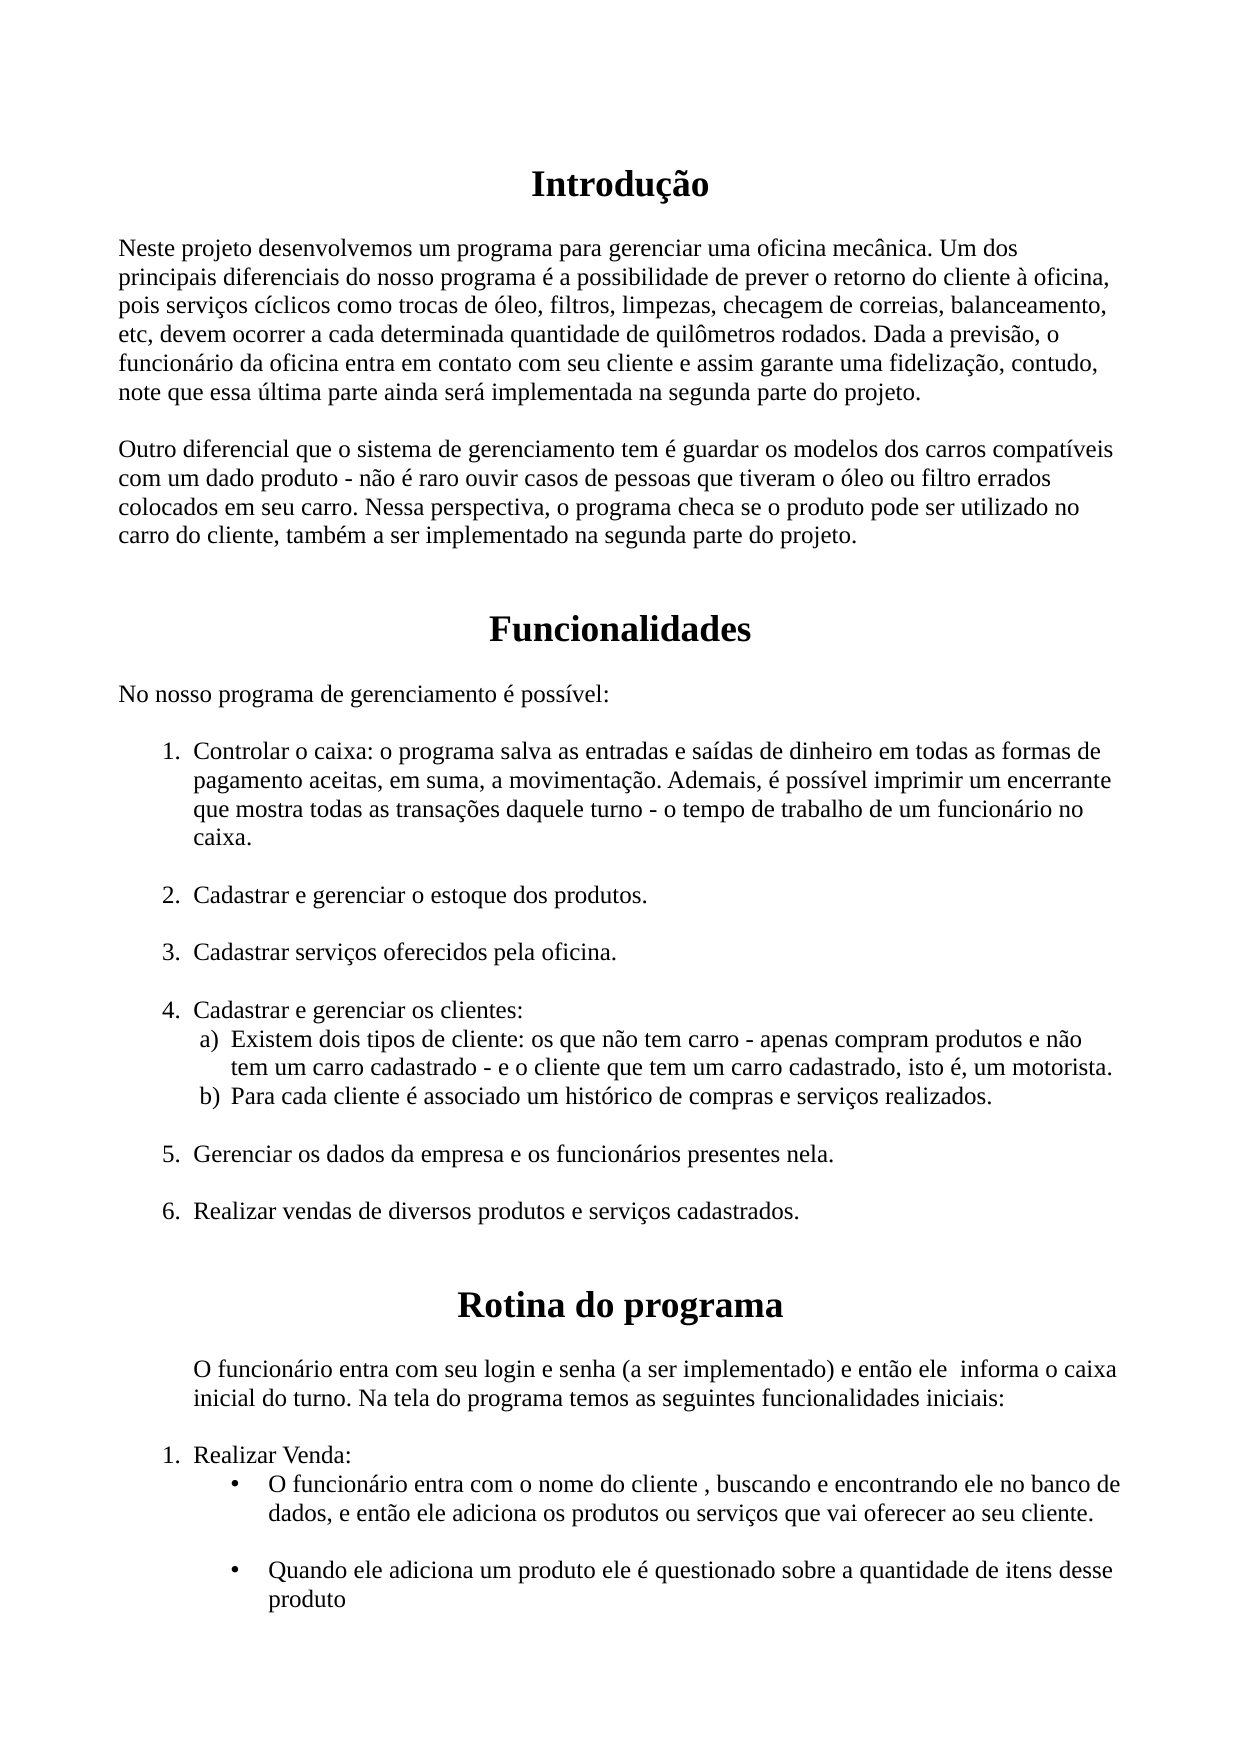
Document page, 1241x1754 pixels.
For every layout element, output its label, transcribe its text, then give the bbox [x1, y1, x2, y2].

list Cadastrar serviços oferecidos pela oficina. [156, 937, 1122, 966]
list O funcionário entra com o nome do cliente , buscando e encontrando ele no banco de dados, e então ele adiciona os produtos ou serviços que vai oferecer ao seu cliente. [231, 1469, 1122, 1527]
list Cadastrar e gerenciar os clientes: [156, 995, 1122, 1024]
list Realizar vendas de diversos produtos e serviços cadastrados. [156, 1196, 1122, 1225]
list Cadastrar e gerenciar o estoque dos produtos. [156, 880, 1122, 909]
list Quando ele adiciona um produto ele é questionado sobre a quantidade de itens desse produto [231, 1556, 1122, 1613]
text Neste projeto desenvolvemos um programa para gerenciar uma oficina mecânica. Um dos principais diferenciais do nosso programa é a possibilidade de prever o retorno do cliente à oficina, pois serviços cíclicos como trocas de óleo, filtros, limpezas, checagem de correias, balanceamento, etc, devem ocorrer a cada determinada quantidade de quilômetros rodados. Dada a previsão, o funcionário da oficina entra em contato com seu cliente e assim garante uma fidelização, contudo, note que essa última parte ainda será implementada na segunda parte do projeto. [118, 233, 1122, 406]
list Para cada cliente é associado um histórico de compras e serviços realizados. [193, 1081, 1122, 1110]
list O funcionário entra com seu login e senha (a ser implementado) e então ele informa o caixa inicial do turno. Na tela do programa temos as seguintes funcionalidades iniciais: [156, 1354, 1122, 1412]
text Funcionalidades [118, 607, 1122, 650]
list Realizar Venda: [156, 1441, 1122, 1469]
list Gerenciar os dados da empresa e os funcionários presentes nela. [156, 1139, 1122, 1167]
list Existem dois tipos de cliente: os que não tem carro - apenas compram produtos e não tem um carro cadastrado - e o cliente que tem um carro cadastrado, isto é, um motorista. [193, 1024, 1122, 1081]
text Rotina do programa [118, 1282, 1122, 1326]
list Controlar o caixa: o programa salva as entradas e saídas de dinheiro em todas as formas de pagamento aceitas, em suma, a movimentação. Ademais, é possível imprimir um encerrante que mostra todas as transações daquele turno - o tempo de trabalho de um funcionário no caixa. [156, 736, 1122, 851]
text Outro diferencial que o sistema de gerenciamento tem é guardar os modelos dos carros compatíveis com um dado produto - não é raro ouvir casos de pessoas que tiveram o óleo ou filtro errados colocados em seu carro. Nessa perspectiva, o programa checa se o produto pode ser utilizado no carro do cliente, também a ser implementado na segunda parte do projeto. [118, 434, 1122, 549]
text Introdução [118, 161, 1122, 204]
text No nosso programa de gerenciamento é possível: [118, 679, 1122, 707]
